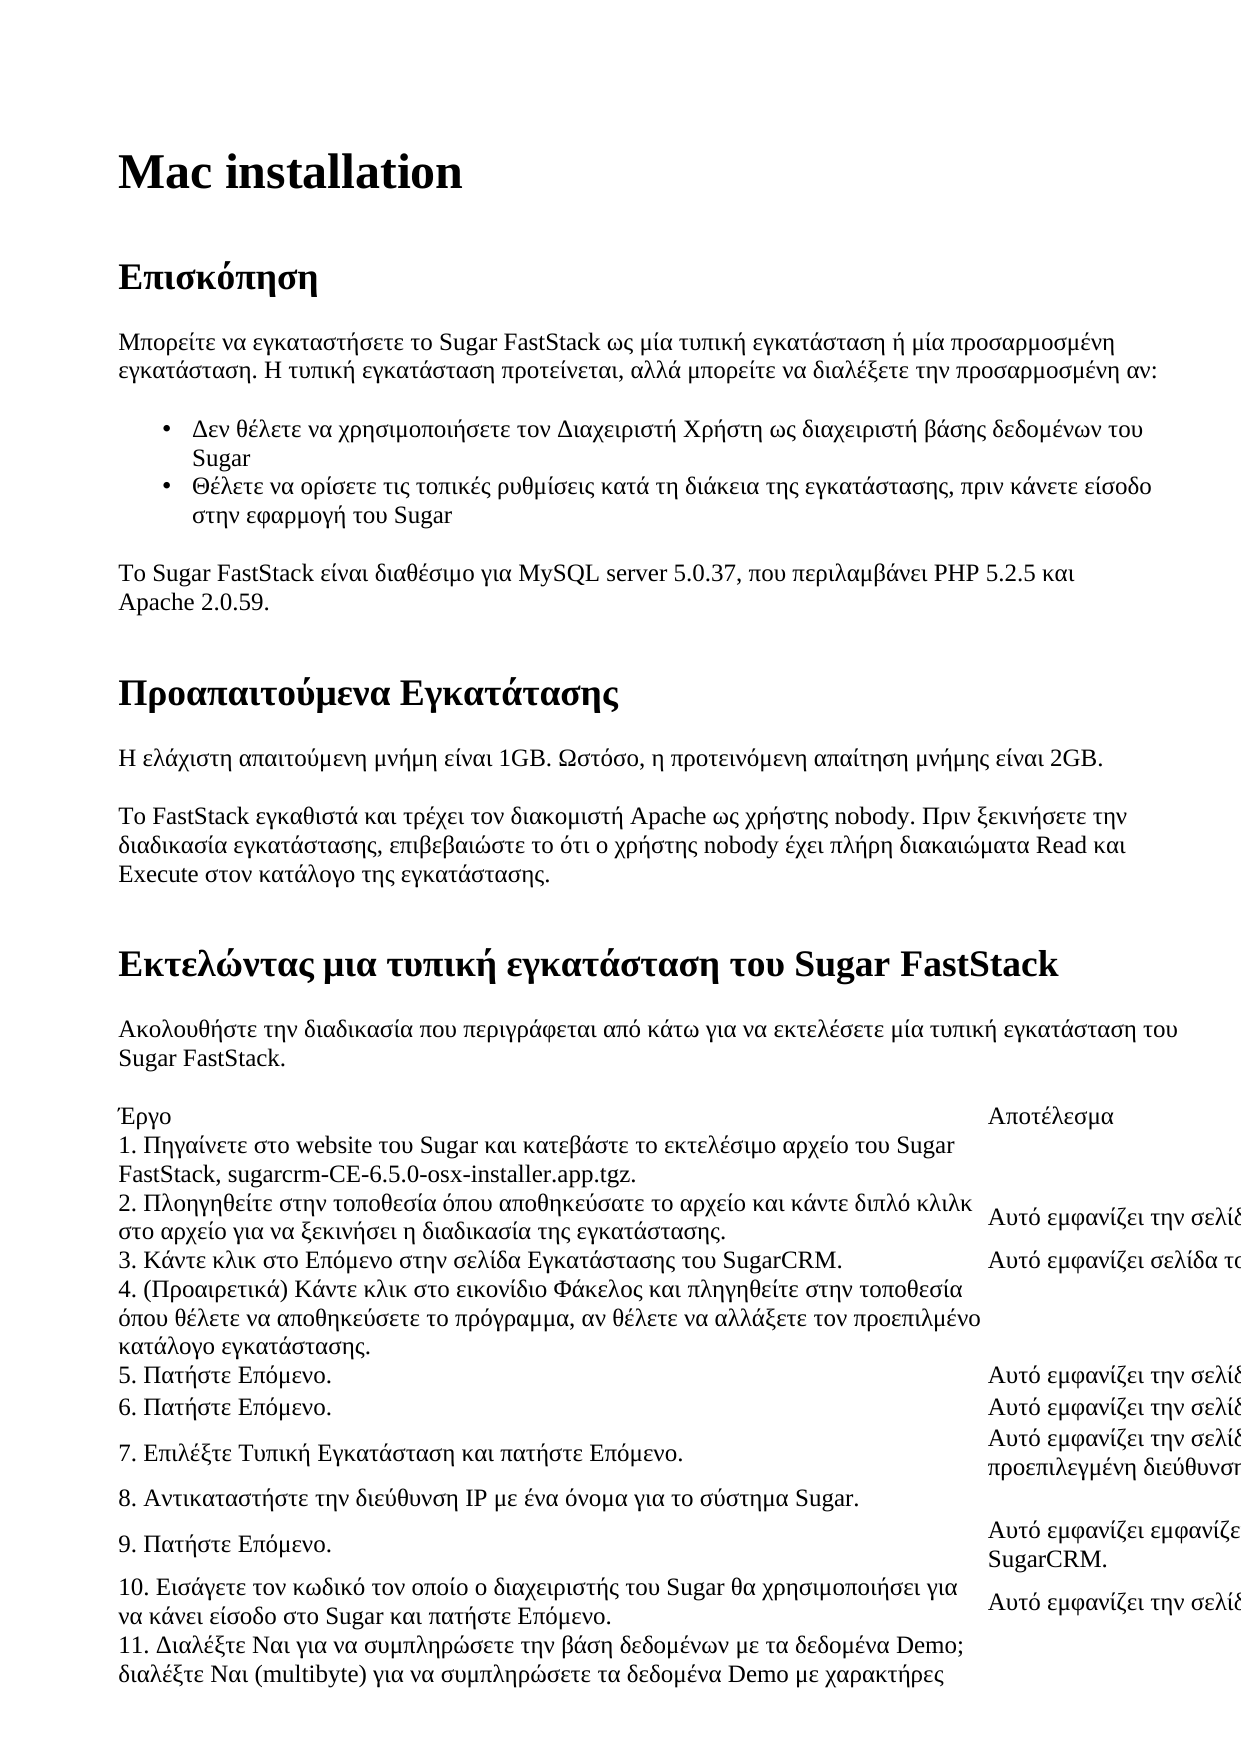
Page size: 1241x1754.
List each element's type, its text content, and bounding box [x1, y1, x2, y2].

table_cell 11. Διαλέξτε Ναι για να συμπληρώσετε την βάση δεδομένων με τα δεδομένα Demo; διαλέξτε Ναι (multibyte) για να συμπληρώσετε τα δεδομένα Demo με χαρακτήρες [118, 1630, 988, 1687]
text Η ελάχιστη απαιτούμενη μνήμη είναι 1GB. Ωστόσο, η προτεινόμενη απαίτηση μνήμης είναι 2GB. [118, 743, 1181, 772]
table_cell Αυτό εμφανίζει την σελίδα Εγκατάστασης Τύπου. [988, 1389, 1240, 1423]
table_cell [988, 1130, 1240, 1188]
table_cell [988, 1274, 1240, 1360]
table_cell Αυτό εμφανίζει την σελίδα δεδομέμων Demo. [988, 1573, 1240, 1630]
subtitle Προαπαιτούμενα Εγκατάτασης [118, 670, 1181, 713]
table_cell Αυτό εμφανίζει εμφανίζει την σελίδα Κωδικού Διαχειριστή SugarCRM. [988, 1515, 1240, 1572]
table_cell 10. Εισάγετε τον κωδικό τον οποίο ο διαχειριστής του Sugar θα χρησιμοποιήσει για να κάνει είσοδο στο Sugar και πατήστε Επόμενο. [118, 1573, 988, 1630]
table_cell [988, 1481, 1240, 1515]
table_cell 2. Πλοηγηθείτε στην τοποθεσία όπου αποθηκεύσατε το αρχείο και κάντε διπλό κλιλκ στο αρχείο για να ξεκινήσει η διαδικασία της εγκατάστασης. [118, 1188, 988, 1245]
table_cell 7. Επιλέξτε Τυπική Εγκατάσταση και πατήστε Επόμενο. [118, 1423, 988, 1481]
table_cell 4. (Προαιρετικά) Κάντε κλικ στο εικονίδιο Φάκελος και πληγηθείτε στην τοποθεσία όπου θέλετε να αποθηκεύσετε το πρόγραμμα, αν θέλετε να αλλάξετε τον προεπιλμένο κατάλογο εγκατάστασης. [118, 1274, 988, 1360]
table_cell Αυτό εμφανίζει σελίδα του καταλόγου Εγκατάστασης. [988, 1245, 1240, 1274]
table_cell Αυτό εμφανίζει την σελίδα Ονόματος Συστήματος με τη προεπιλεγμένη διεύθυνση IP. [988, 1423, 1240, 1481]
table_header Έργο [118, 1101, 988, 1130]
text To FastStack εγκαθιστά και τρέχει τον διακομιστή Apache ως χρήστης nobody. Πριν ξεκινήσετε την διαδικασία εγκατάστασης, επιβεβαιώστε το ότι ο χρήστης nobody έχει πλήρη διακαιώματα Read και Execute στον κατάλογο της εγκατάστασης. [118, 801, 1181, 887]
list Δεν θέλετε να χρησιμοποιήσετε τον Διαχειριστή Χρήστη ως διαχειριστή βάσης δεδομένων του Sugar [162, 414, 1181, 471]
text Ακολουθήστε την διαδικασία που περιγράφεται από κάτω για να εκτελέσετε μία τυπική εγκατάσταση του Sugar FastStack. [118, 1014, 1181, 1072]
table_cell Αυτό εμφανίζει την σελίδα Εγκατάστασης του SugarCRM. [988, 1188, 1240, 1245]
subtitle Εκτελώντας μια τυπική εγκατάσταση του Sugar FastStack [118, 942, 1181, 985]
table_cell [988, 1630, 1240, 1687]
table_cell 6. Πατήστε Επόμενο. [118, 1389, 988, 1423]
table_cell 9. Πατήστε Επόμενο. [118, 1515, 988, 1572]
table_cell Αυτό εμφανίζει την σελίδα Επιλογής Συστατικών. [988, 1360, 1240, 1389]
table_cell 8. Αντικαταστήστε την διεύθυνση IP με ένα όνομα για το σύστημα Sugar. [118, 1481, 988, 1515]
table_header Αποτέλεσμα [988, 1101, 1240, 1130]
table_cell 3. Κάντε κλικ στο Επόμενο στην σελίδα Εγκατάστασης του SugarCRM. [118, 1245, 988, 1274]
text Το Sugar FastStack είναι διαθέσιμο για MySQL server 5.0.37, που περιλαμβάνει PHP 5.2.5 και Apache 2.0.59. [118, 558, 1181, 616]
list Θέλετε να ορίσετε τις τοπικές ρυθμίσεις κατά τη διάκεια της εγκατάστασης, πριν κάνετε είσοδο στην εφαρμογή του Sugar [162, 471, 1181, 529]
text Μπορείτε να εγκαταστήσετε το Sugar FastStack ως μία τυπική εγκατάσταση ή μία προσαρμοσμένη εγκατάσταση. Η τυπική εγκατάσταση προτείνεται, αλλά μπορείτε να διαλέξετε την προσαρμοσμένη αν: [118, 327, 1181, 384]
table_cell 5. Πατήστε Επόμενο. [118, 1360, 988, 1389]
subtitle Mac installation [118, 142, 1181, 200]
subtitle Επισκόπηση [118, 254, 1181, 297]
table_cell 1. Πηγαίνετε στο website του Sugar και κατεβάστε το εκτελέσιμο αρχείο του Sugar FastStack, sugarcrm-CE-6.5.0-osx-installer.app.tgz. [118, 1130, 988, 1188]
